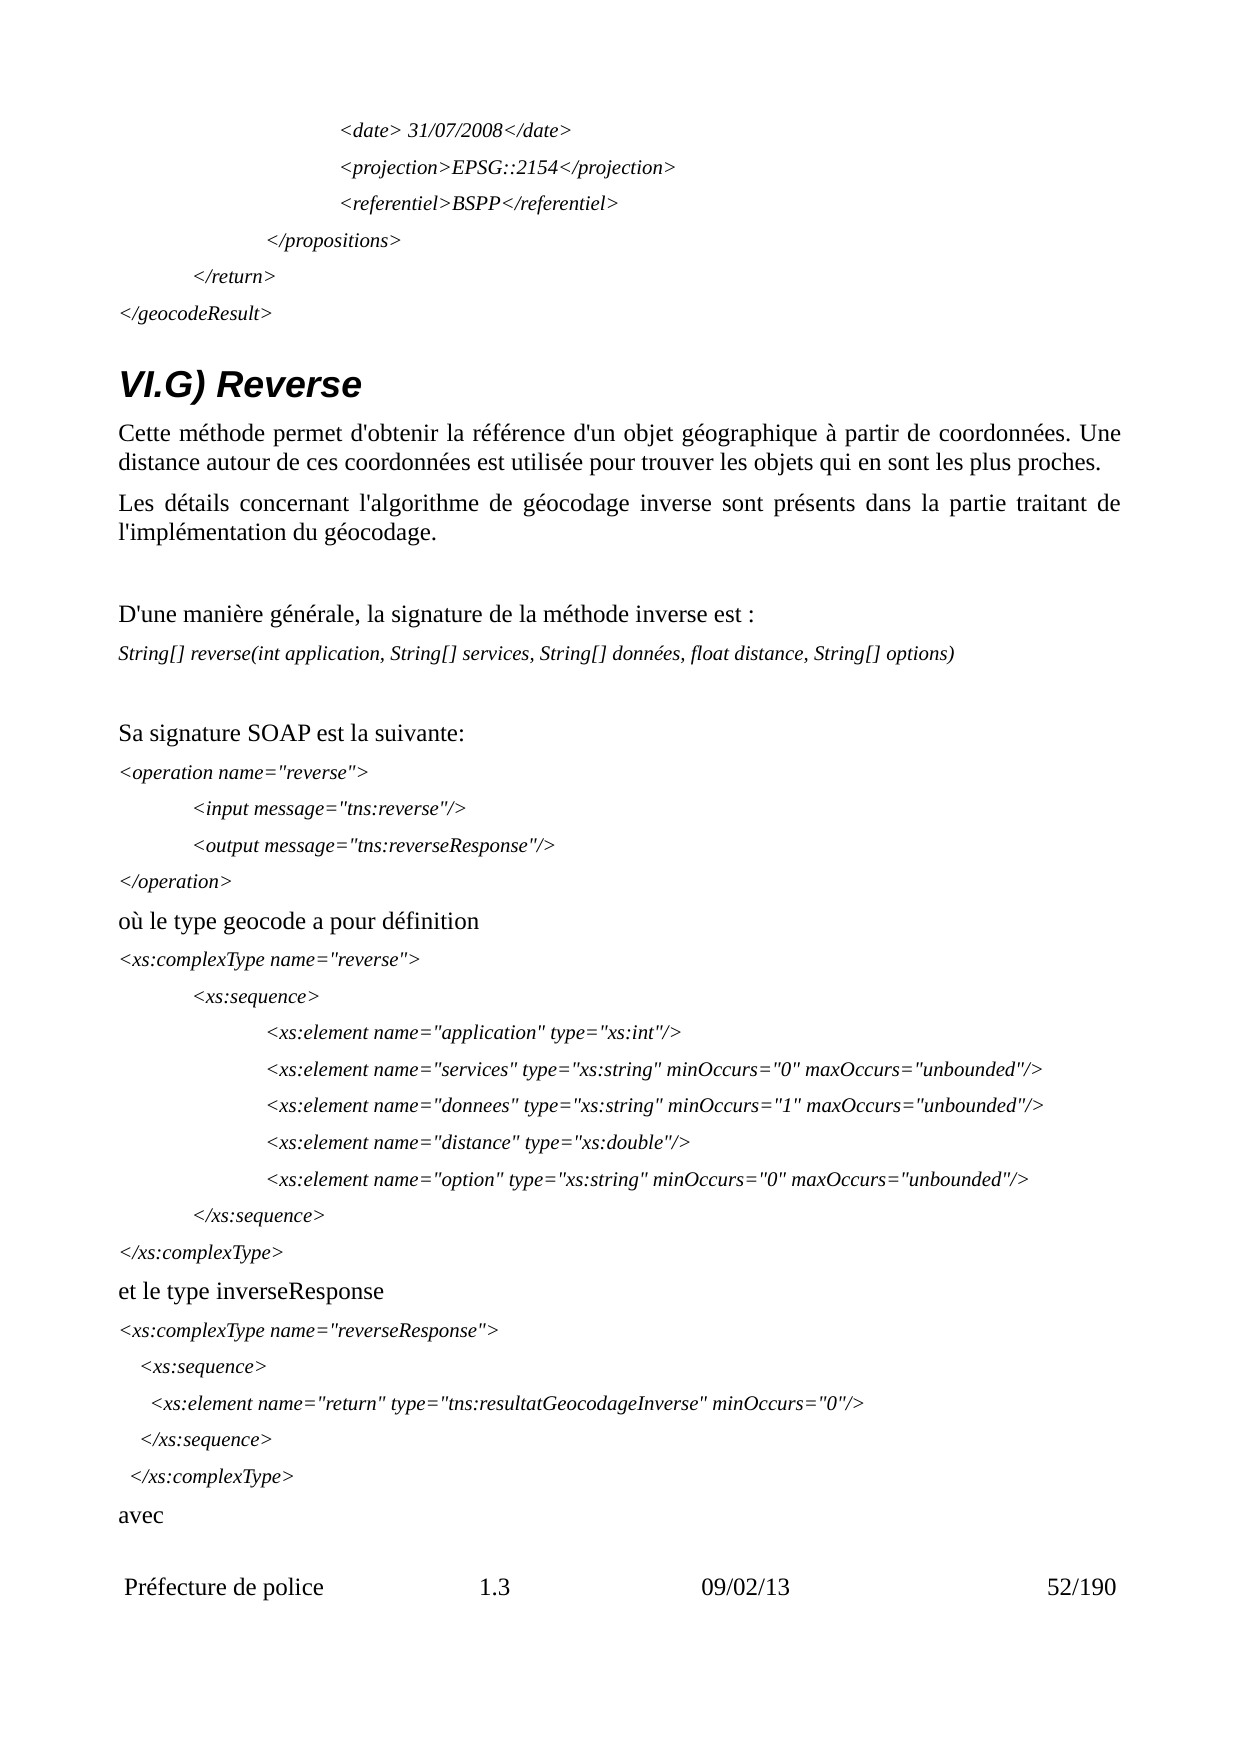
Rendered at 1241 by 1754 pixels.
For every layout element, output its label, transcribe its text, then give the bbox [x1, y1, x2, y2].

text <operation name="reverse"> [118, 760, 1122, 784]
text <xs:sequence> [118, 984, 1122, 1008]
text <output message="tns:reverseResponse"/> [118, 833, 1122, 857]
text avec [118, 1500, 1122, 1529]
text Les détails concernant l'algorithme de géocodage inverse sont présents dans la partie traitant de l'implémentation du géocodage. [118, 488, 1122, 546]
text String[] reverse(int application, String[] services, String[] données, float distance, String[] options) [118, 641, 1122, 665]
text où le type geocode a pour définition [118, 906, 1122, 935]
text et le type inverseResponse [118, 1276, 1122, 1305]
text <xs:element name="distance" type="xs:double"/> [118, 1130, 1122, 1154]
subtitle Reverse [118, 362, 1122, 406]
text <referentiel>BSPP</referentiel> [118, 191, 1122, 215]
text </xs:complexType> [118, 1464, 1122, 1488]
text <input message="tns:reverse"/> [118, 796, 1122, 820]
text Cette méthode permet d'obtenir la référence d'un objet géographique à partir de coordonnées. Une distance autour de ces coordonnées est utilisée pour trouver les objets qui en sont les plus proches. [118, 418, 1122, 476]
text <xs:complexType name="reverse"> [118, 947, 1122, 971]
text <xs:element name="application" type="xs:int"/> [118, 1020, 1122, 1044]
text <xs:element name="services" type="xs:string" minOccurs="0" maxOccurs="unbounded"/> [118, 1057, 1122, 1081]
text <xs:element name="donnees" type="xs:string" minOccurs="1" maxOccurs="unbounded"/> [118, 1093, 1122, 1117]
text </xs:sequence> [118, 1427, 1122, 1451]
text <xs:element name="return" type="tns:resultatGeocodageInverse" minOccurs="0"/> [118, 1391, 1122, 1415]
text </xs:sequence> [118, 1203, 1122, 1227]
text <xs:complexType name="reverseResponse"> [118, 1317, 1122, 1342]
text Sa signature SOAP est la suivante: [118, 718, 1122, 747]
text <projection>EPSG::2154</projection> [118, 155, 1122, 179]
text </return> [118, 264, 1122, 288]
text <xs:element name="option" type="xs:string" minOccurs="0" maxOccurs="unbounded"/> [118, 1167, 1122, 1191]
text <xs:sequence> [118, 1354, 1122, 1378]
text </xs:complexType> [118, 1240, 1122, 1264]
text <date> 31/07/2008</date> [118, 118, 1122, 142]
text </geocodeResult> [118, 301, 1122, 325]
text </operation> [118, 869, 1122, 893]
text </propositions> [118, 228, 1122, 252]
text D'une manière générale, la signature de la méthode inverse est : [118, 599, 1122, 628]
